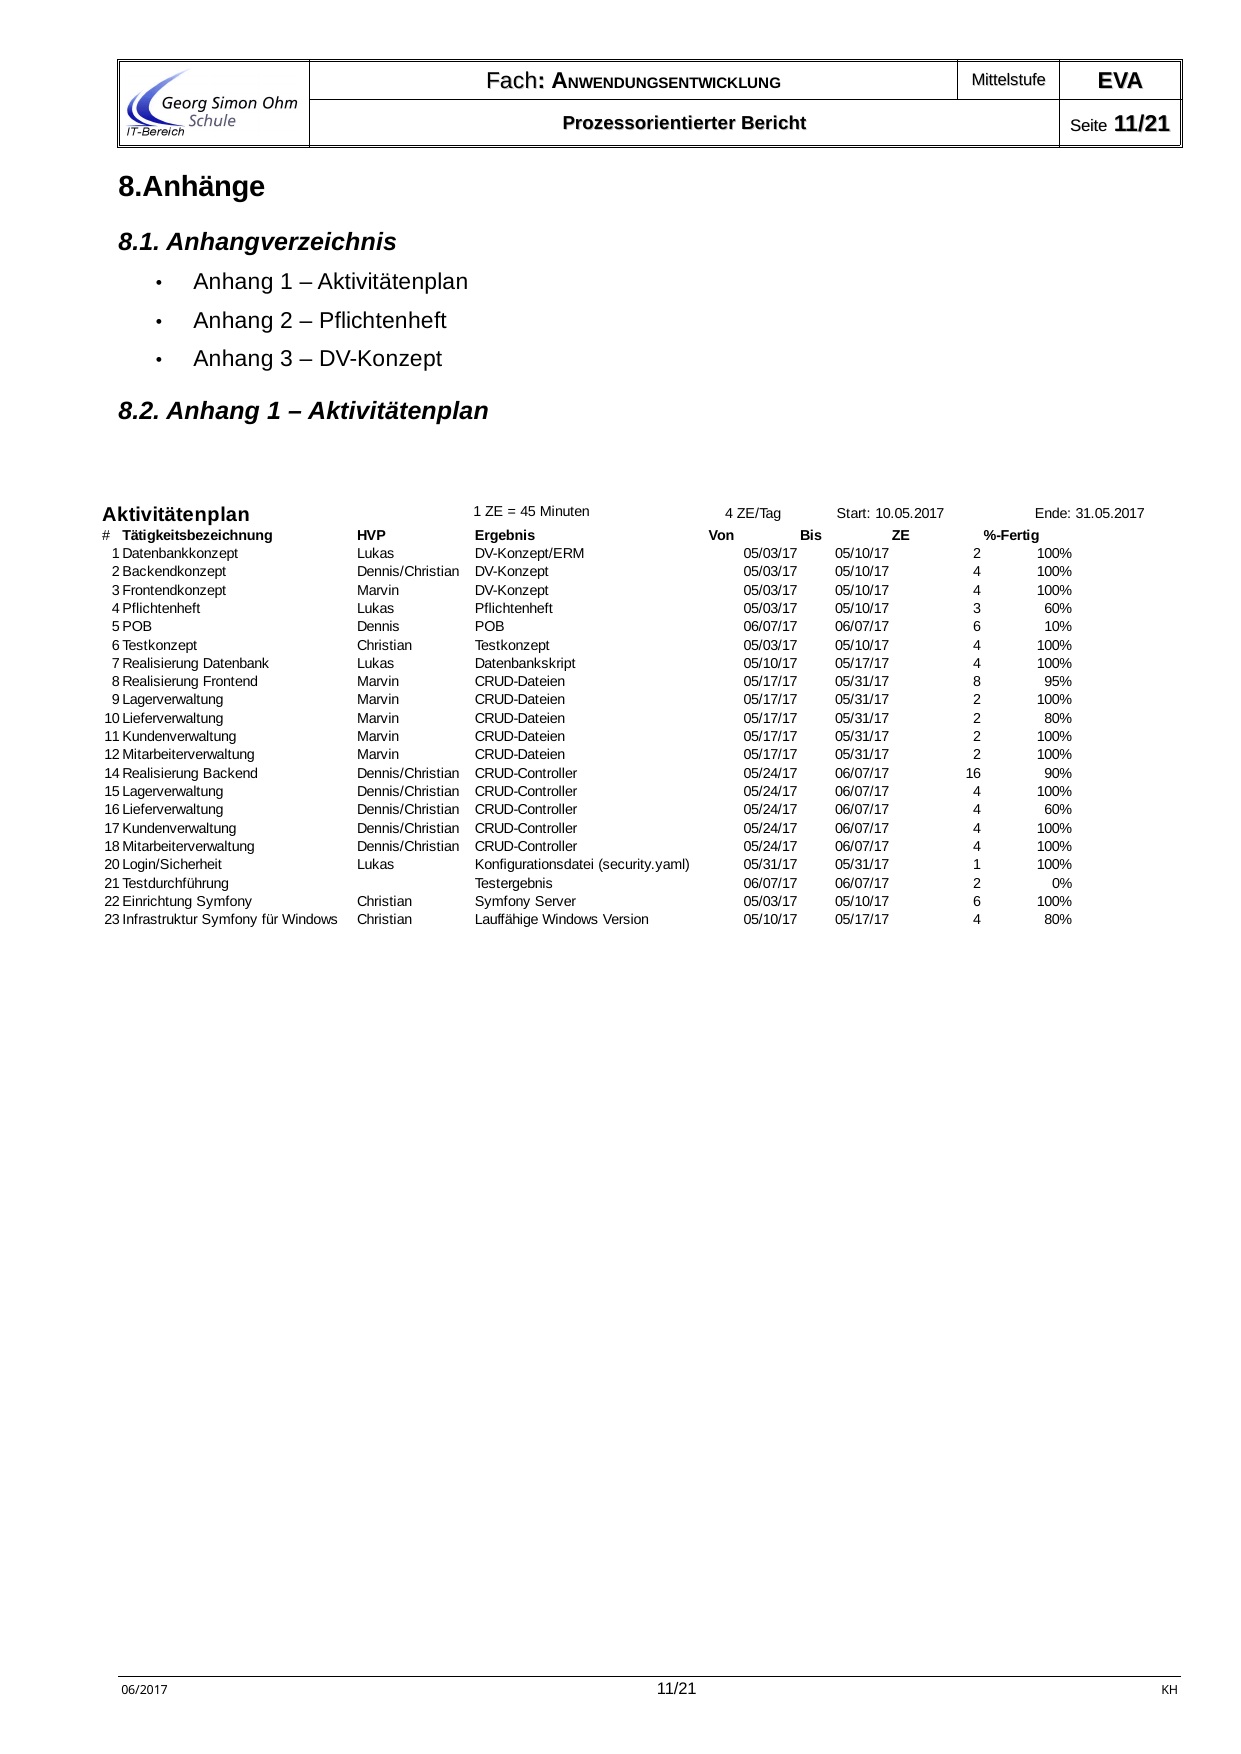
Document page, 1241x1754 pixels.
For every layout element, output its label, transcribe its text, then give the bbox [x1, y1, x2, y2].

list Anhang 3 – DV-Konzept [156, 346, 1181, 372]
subtitle Anhänge [118, 170, 1181, 203]
subtitle Anhang 1 – Aktivitätenplan [118, 397, 1181, 424]
list Anhang 1 – Aktivitätenplan [156, 268, 1181, 294]
subtitle Anhangverzeichnis [118, 228, 1181, 256]
list Anhang 2 – Pflichtenheft [156, 307, 1181, 333]
picture [125, 67, 303, 140]
